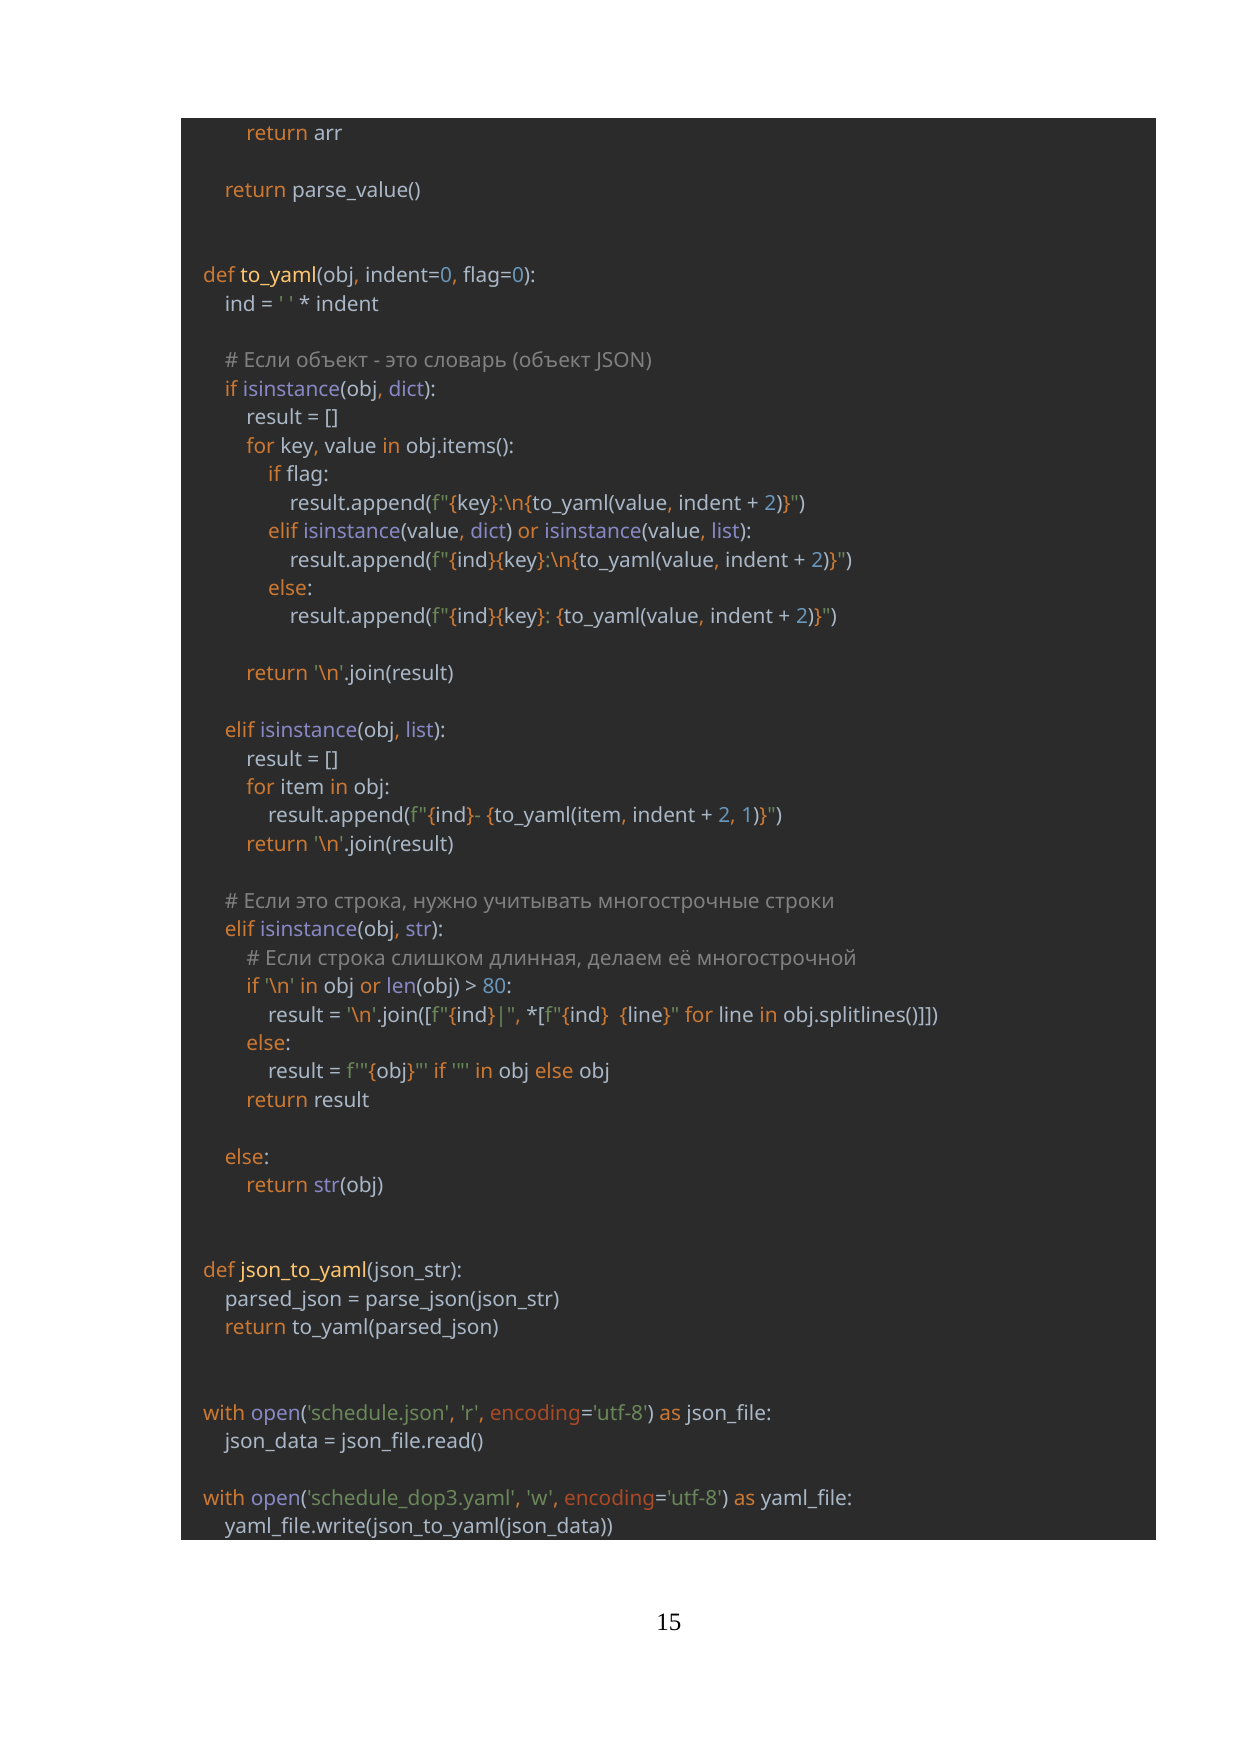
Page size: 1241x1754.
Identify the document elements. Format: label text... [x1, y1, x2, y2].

text return arr return parse_value() def to_yaml(obj, indent=0, flag=0): ind = ' ' * indent # Если объект - это словарь (объект JSON) if isinstance(obj, dict): result = [] for key, value in obj.items(): if flag: result.append(f"{key}:\n{to_yaml(value, indent + 2)}") elif isinstance(value, dict) or isinstance(value, list): result.append(f"{ind}{key}:\n{to_yaml(value, indent + 2)}") else: result.append(f"{ind}{key}: {to_yaml(value, indent + 2)}") return '\n'.join(result) elif isinstance(obj, list): result = [] for item in obj: result.append(f"{ind}- {to_yaml(item, indent + 2, 1)}") return '\n'.join(result) # Если это строка, нужно учитывать многострочные строки elif isinstance(obj, str): # Если строка слишком длинная, делаем её многострочной if '\n' in obj or len(obj) > 80: result = '\n'.join([f"{ind}|", *[f"{ind} {line}" for line in obj.splitlines()]]) else: result = f'"{obj}"' if '"' in obj else obj return result else: return str(obj) def json_to_yaml(json_str): parsed_json = parse_json(json_str) return to_yaml(parsed_json) with open('schedule.json', 'r', encoding='utf-8') as json_file: json_data = json_file.read() with open('schedule_dop3.yaml', 'w', encoding='utf-8') as yaml_file: yaml_file.write(json_to_yaml(json_data)) [181, 118, 1156, 1540]
